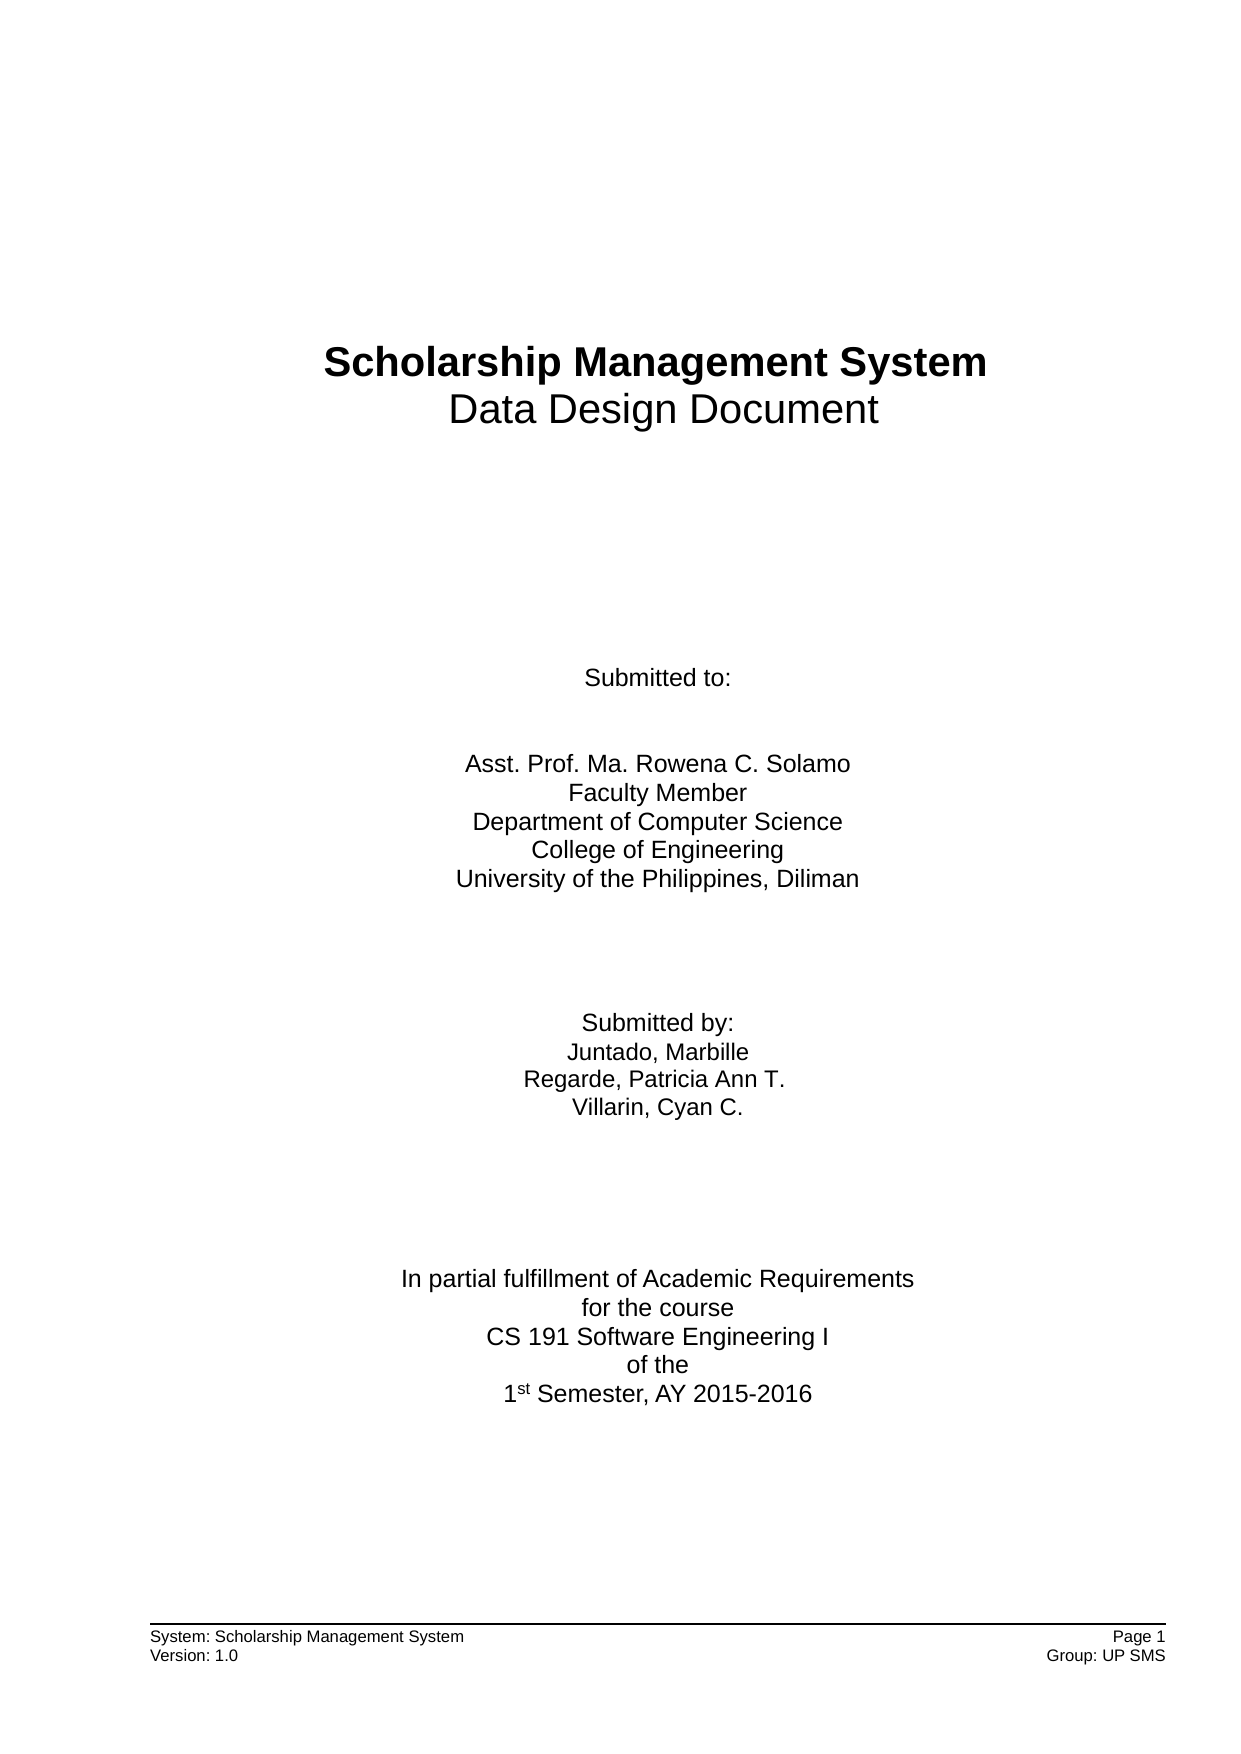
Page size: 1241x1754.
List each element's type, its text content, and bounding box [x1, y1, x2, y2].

text of the [150, 1350, 1166, 1379]
text College of Engineering [150, 835, 1166, 864]
text Submitted to: [150, 663, 1166, 691]
text Asst. Prof. Ma. Rowena C. Solamo [150, 749, 1166, 778]
text CS 191 Software Engineering I [150, 1322, 1166, 1350]
text for the course [150, 1293, 1166, 1322]
text Faculty Member [150, 778, 1166, 806]
text Scholarship Management System [150, 337, 1166, 385]
text Data Design Document [150, 385, 1166, 433]
subtitle 1st Semester, AY 2015-2016 [150, 1379, 1166, 1408]
text Juntado, Marbille [150, 1036, 1166, 1065]
text University of the Philippines, Diliman [150, 864, 1166, 893]
text Submitted by: [150, 1008, 1166, 1036]
text Regarde, Patricia Ann T. [150, 1065, 1166, 1093]
text Department of Computer Science [150, 806, 1166, 835]
text Villarin, Cyan C. [150, 1093, 1166, 1120]
text In partial fulfillment of Academic Requirements [150, 1264, 1166, 1293]
